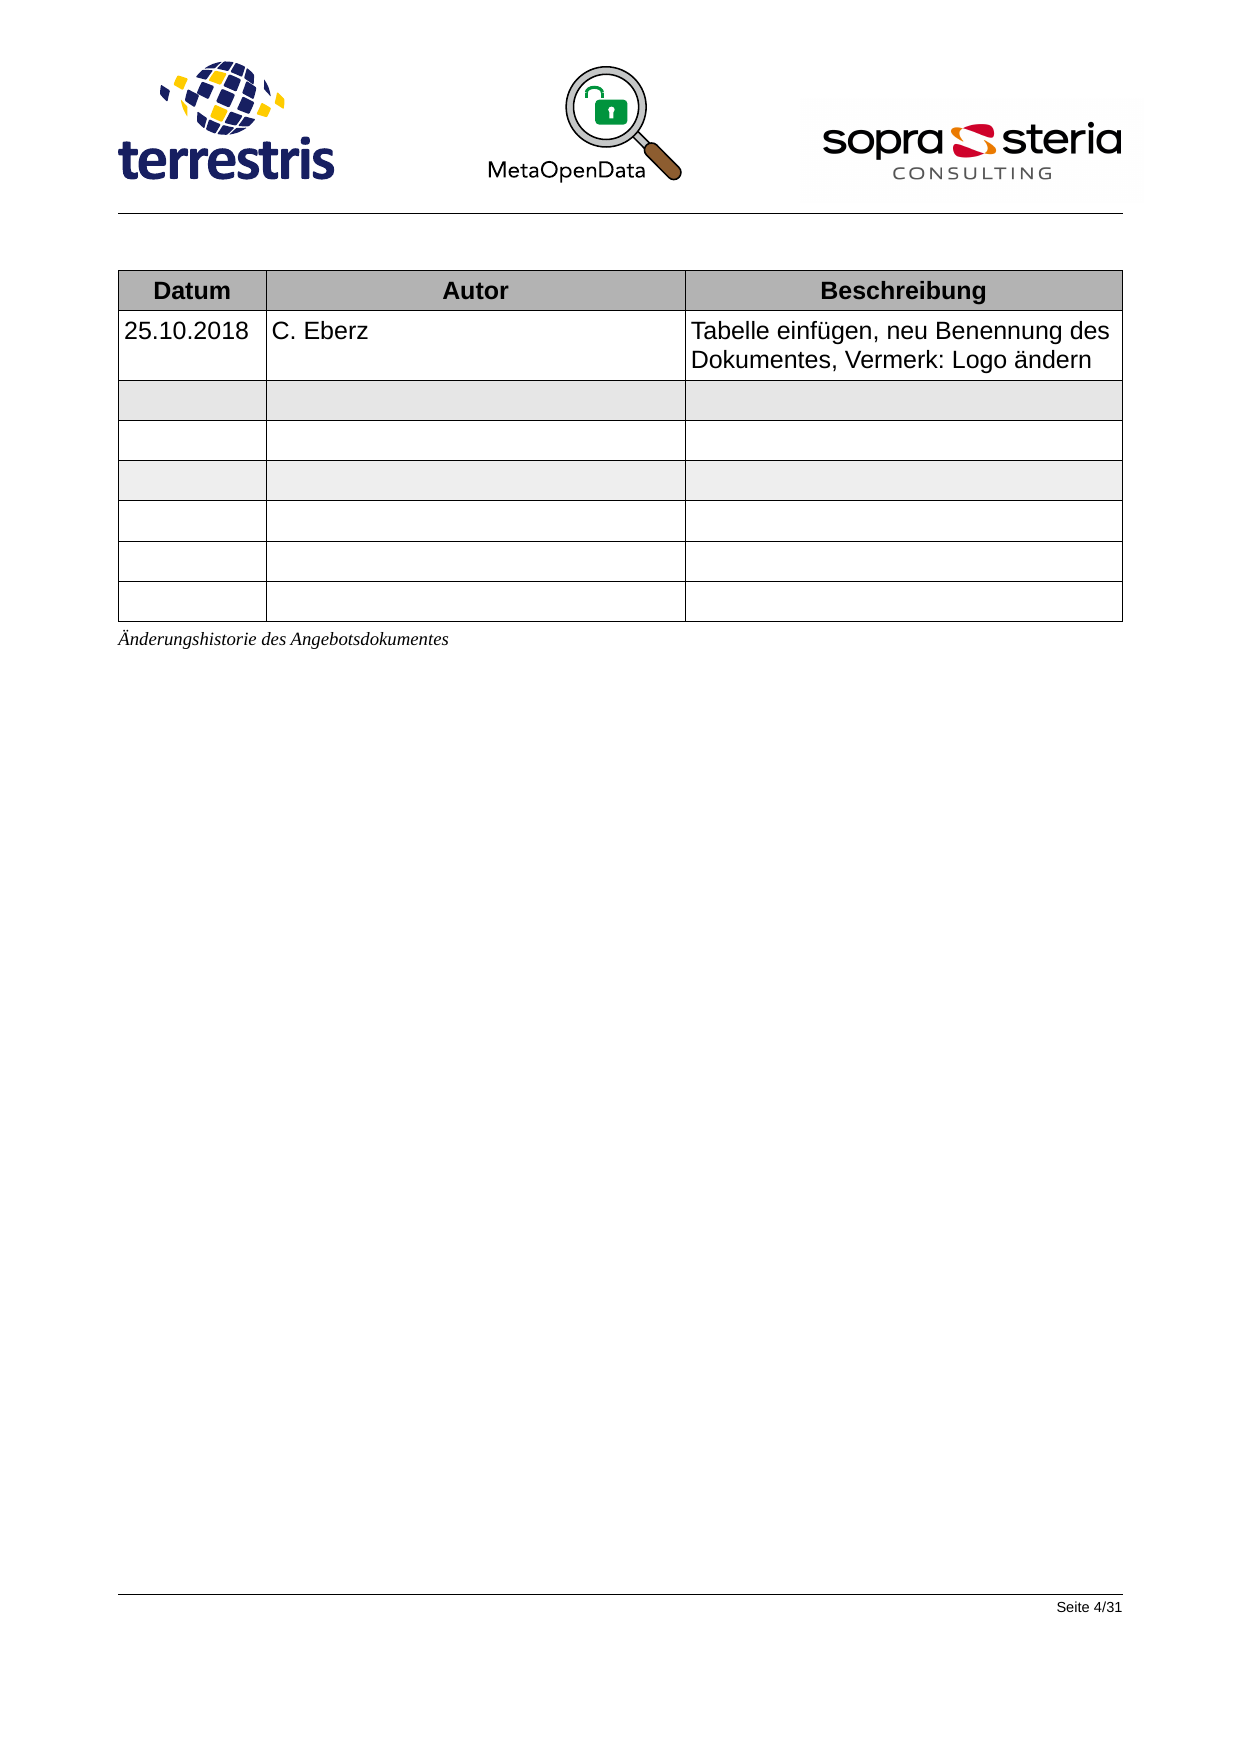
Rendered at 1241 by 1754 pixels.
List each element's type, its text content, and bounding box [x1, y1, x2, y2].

table_cell [686, 542, 1122, 581]
table_cell [686, 421, 1122, 460]
table_cell [686, 501, 1122, 541]
table_cell [267, 461, 685, 500]
table_cell [267, 381, 685, 420]
table_cell [267, 582, 685, 621]
table_cell C. Eberz [267, 311, 685, 379]
table_cell [119, 501, 266, 541]
table_header Beschreibung [686, 271, 1122, 310]
table_cell [119, 421, 266, 460]
text Änderungshistorie des Angebotsdokumentes [118, 627, 1122, 649]
picture [800, 98, 1144, 203]
table_cell [267, 421, 685, 460]
table_cell [119, 582, 266, 621]
table_cell [686, 461, 1122, 500]
table_cell [119, 461, 266, 500]
table_cell [119, 381, 266, 420]
table_cell [686, 582, 1122, 621]
table_header Datum [119, 271, 266, 310]
table_cell [119, 542, 266, 581]
table_cell [686, 381, 1122, 420]
table_cell [267, 542, 685, 581]
table_header Autor [267, 271, 685, 310]
table_cell [267, 501, 685, 541]
table_cell Tabelle einfügen, neu Benennung des Dokumentes, Vermerk: Logo ändern [686, 311, 1122, 379]
table_cell 25.10.2018 [119, 311, 266, 379]
